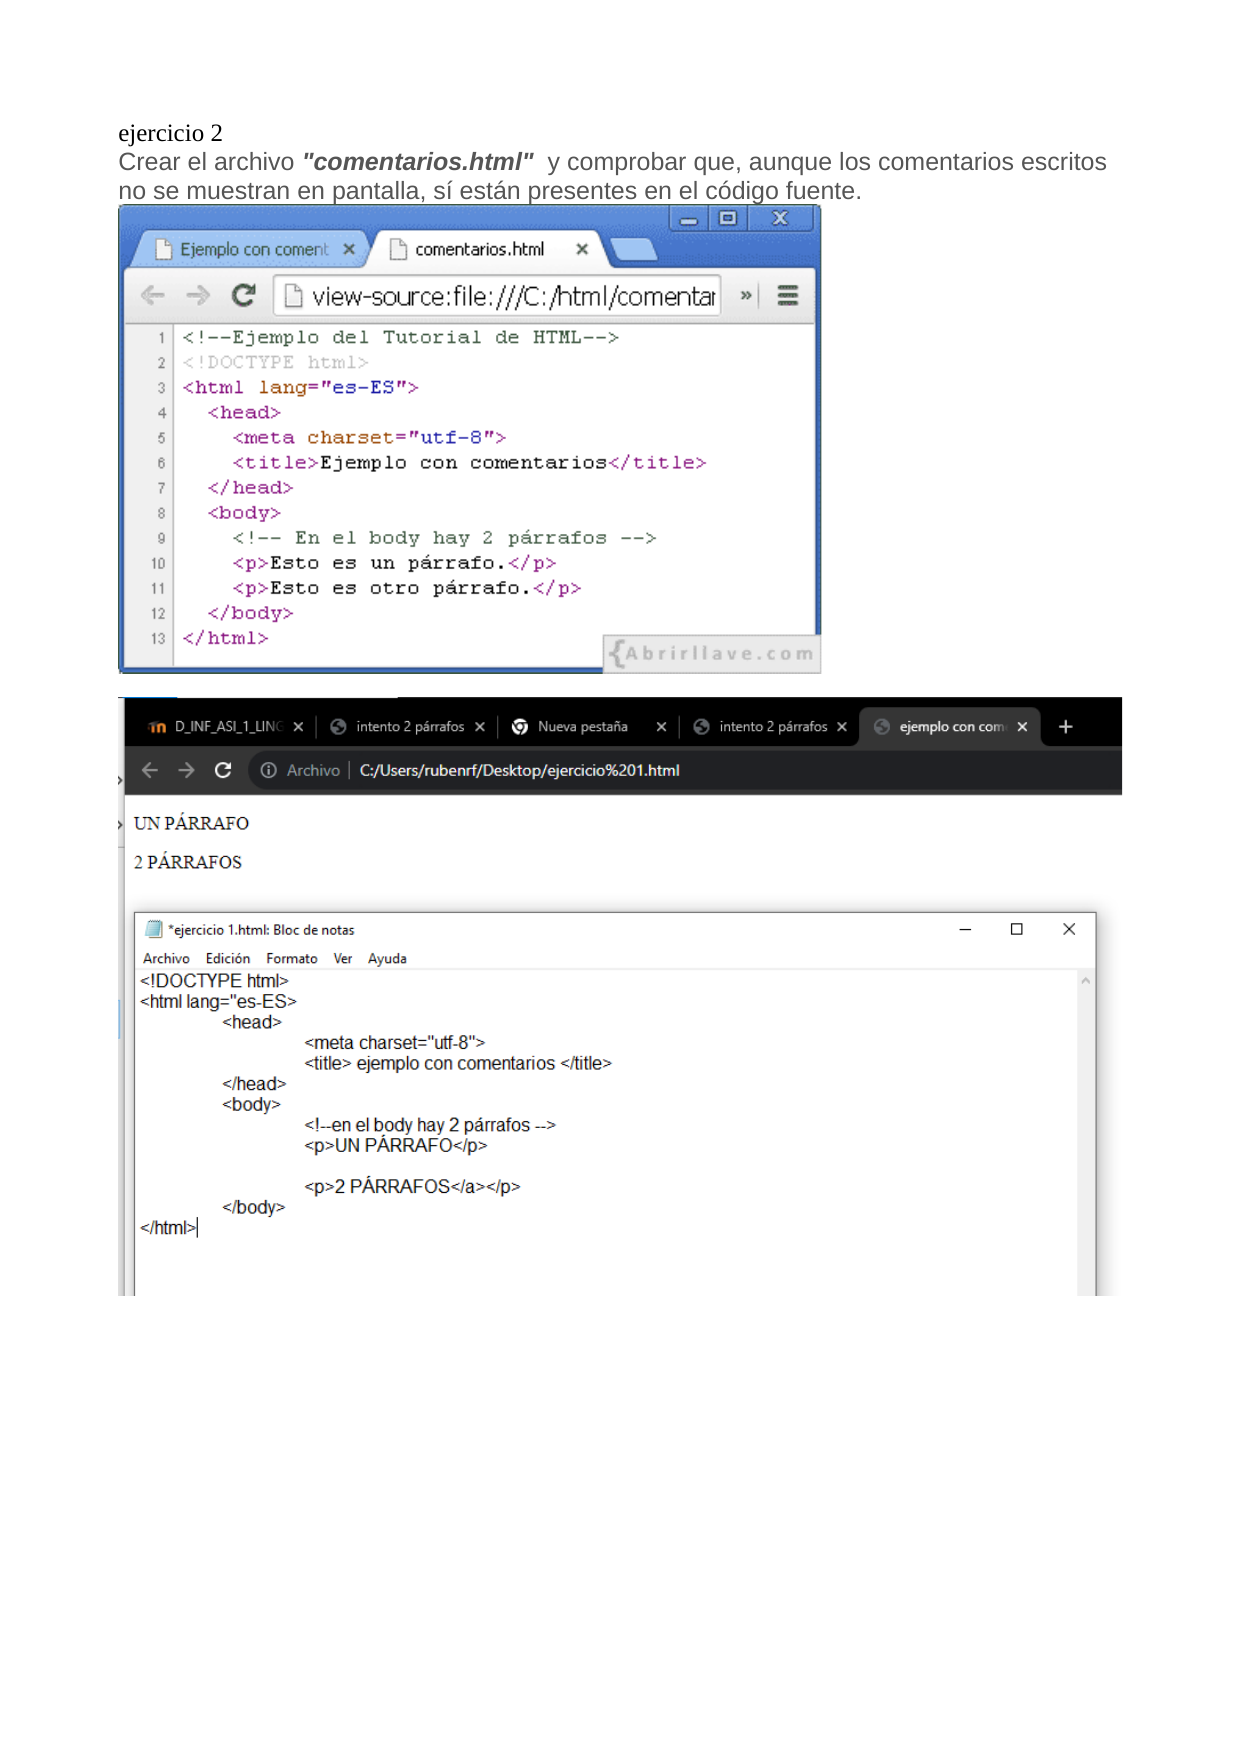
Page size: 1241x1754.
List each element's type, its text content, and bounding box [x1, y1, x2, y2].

picture [118, 697, 1123, 1296]
text Crear el archivo "comentarios.html" y comprobar que, aunque los comentarios escritos no se muestran en pantalla, sí están presentes en el código fuente. [118, 147, 1122, 204]
picture [118, 204, 822, 674]
text ejercicio 2 [118, 118, 1122, 147]
